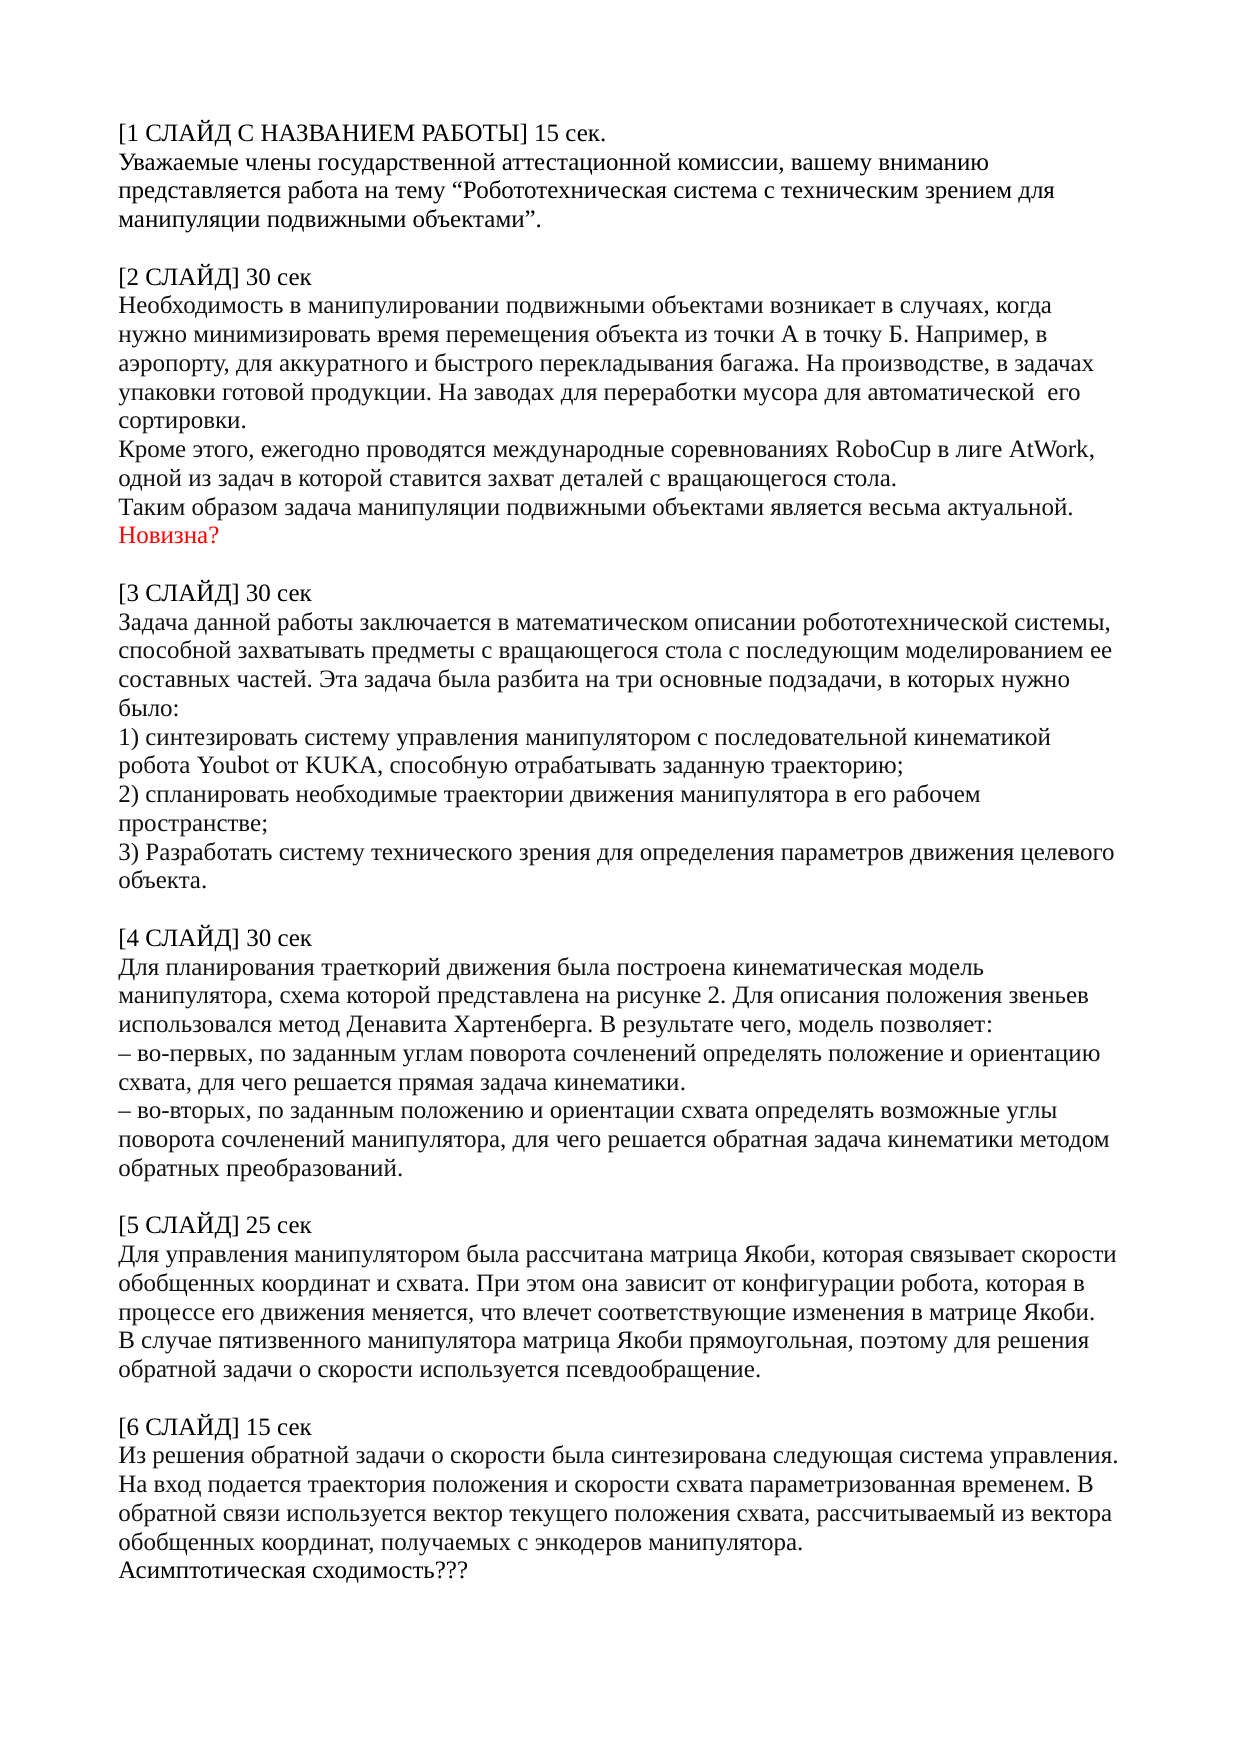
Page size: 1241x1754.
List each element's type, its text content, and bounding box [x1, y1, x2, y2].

text [1 СЛАЙД С НАЗВАНИЕМ РАБОТЫ] 15 сек. [118, 118, 1122, 147]
text 2) спланировать необходимые траектории движения манипулятора в его рабочем пространстве; [118, 779, 1122, 837]
text 1) синтезировать систему управления манипулятором с последовательной кинематикой робота Youbot от KUKA, способную отрабатывать заданную траекторию; [118, 722, 1122, 779]
text [4 СЛАЙД] 30 сек [118, 923, 1122, 952]
text Необходимость в манипулировании подвижными объектами возникает в случаях, когда нужно минимизировать время перемещения объекта из точки А в точку Б. Например, в аэропорту, для аккуратного и быстрого перекладывания багажа. На производстве, в задачах упаковки готовой продукции. На заводах для переработки мусора для автоматической его сортировки. [118, 291, 1122, 434]
text Кроме этого, ежегодно проводятся международные соревнованиях RoboCup в лиге AtWork, одной из задач в которой ставится захват деталей с вращающегося стола. [118, 434, 1122, 492]
text Таким образом задача манипуляции подвижными объектами является весьма актуальной. [118, 492, 1122, 521]
text Уважаемые члены государственной аттестационной комиссии, вашему вниманию представляется работа на тему “Робототехническая система с техническим зрением для манипуляции подвижными объектами”. [118, 147, 1122, 233]
text – во-вторых, по заданным положению и ориентации схвата определять возможные углы поворота сочленений манипулятора, для чего решается обратная задача кинематики методом обратных преобразований. [118, 1096, 1122, 1182]
text Для управления манипулятором была рассчитана матрица Якоби, которая связывает скорости обобщенных координат и схвата. При этом она зависит от конфигурации робота, которая в процессе его движения меняется, что влечет соответствующие изменения в матрице Якоби. [118, 1239, 1122, 1326]
text [2 СЛАЙД] 30 сек [118, 262, 1122, 291]
text Асимптотическая сходимость??? [118, 1556, 1122, 1584]
text Из решения обратной задачи о скорости была синтезирована следующая система управления. На вход подается траектория положения и скорости схвата параметризованная временем. В обратной связи используется вектор текущего положения схвата, рассчитываемый из вектора обобщенных координат, получаемых с энкодеров манипулятора. [118, 1441, 1122, 1556]
text [3 СЛАЙД] 30 сек [118, 578, 1122, 607]
text Для планирования траеткорий движения была построена кинематическая модель манипулятора, схема которой представлена на рисунке 2. Для описания положения звеньев использовался метод Денавита Хартенберга. В результате чего, модель позволяет: [118, 952, 1122, 1038]
text В случае пятизвенного манипулятора матрица Якоби прямоугольная, поэтому для решения обратной задачи о скорости используется псевдообращение. [118, 1326, 1122, 1383]
text 3) Разработать систему технического зрения для определения параметров движения целевого объекта. [118, 837, 1122, 894]
text Задача данной работы заключается в математическом описании робототехнической системы, способной захватывать предметы с вращающегося стола с последующим моделированием ее составных частей. Эта задача была разбита на три основные подзадачи, в которых нужно было: [118, 607, 1122, 722]
text – во-первых, по заданным углам поворота сочленений определять положение и ориентацию схвата, для чего решается прямая задача кинематики. [118, 1038, 1122, 1096]
text Новизна? [118, 521, 1122, 549]
text [5 СЛАЙД] 25 сек [118, 1211, 1122, 1239]
text [6 СЛАЙД] 15 сек [118, 1412, 1122, 1441]
